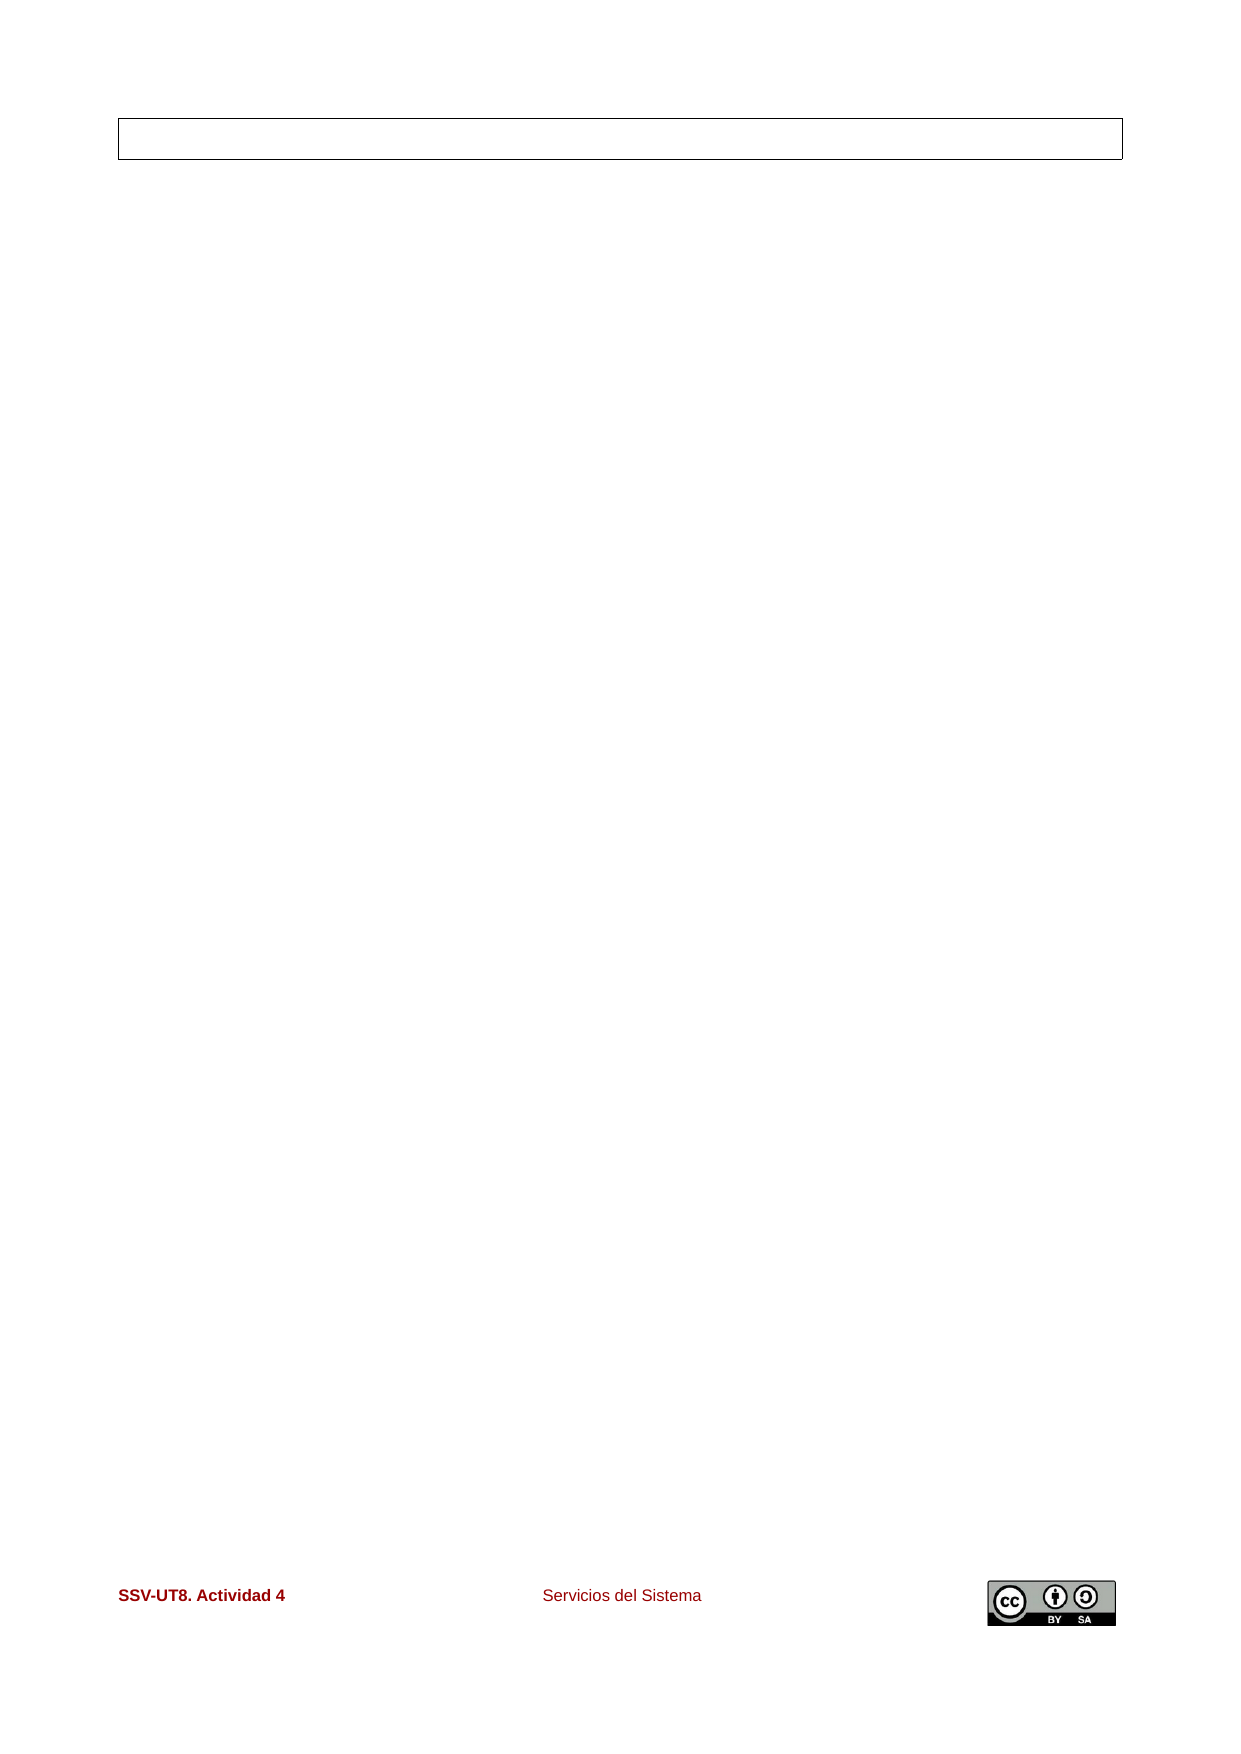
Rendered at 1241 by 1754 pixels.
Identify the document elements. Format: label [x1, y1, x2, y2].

table_header [119, 119, 1122, 158]
picture [985, 1578, 1119, 1627]
